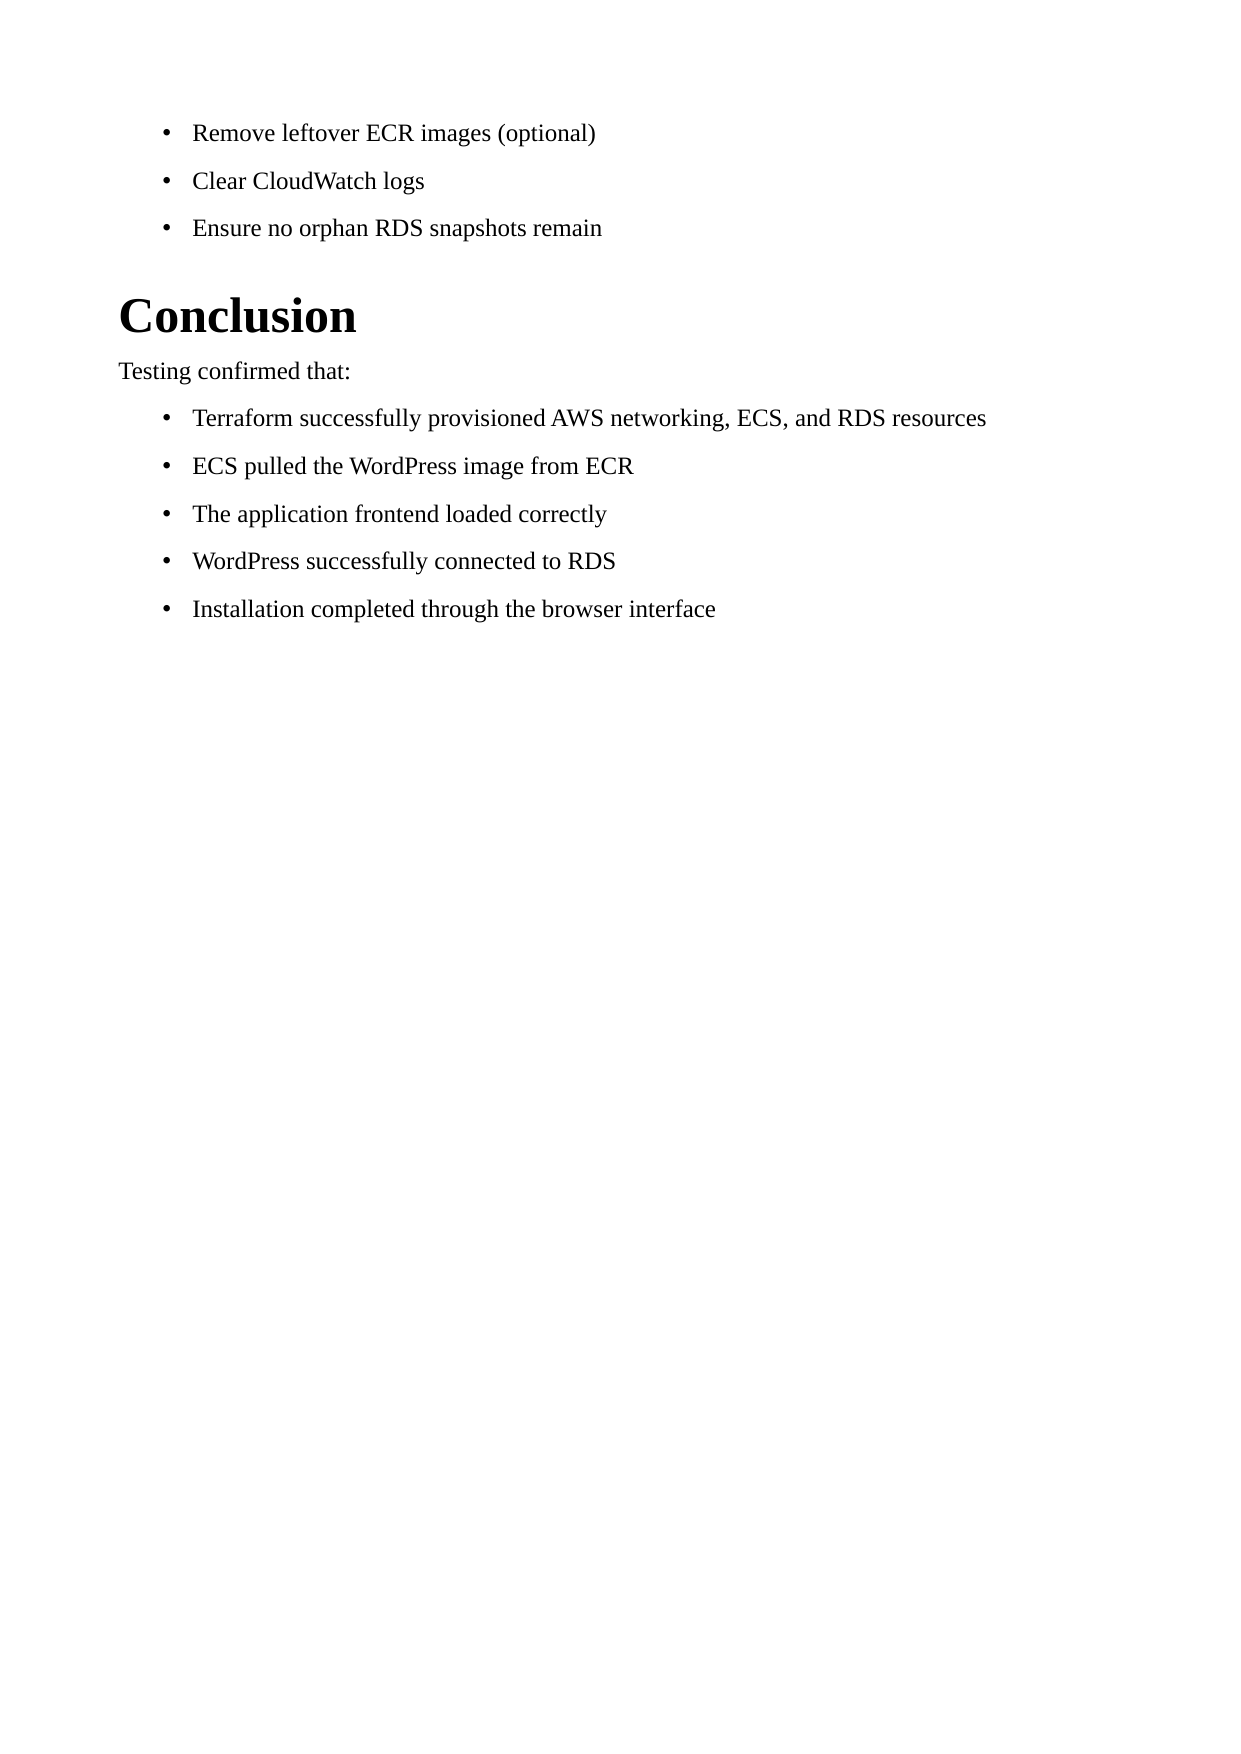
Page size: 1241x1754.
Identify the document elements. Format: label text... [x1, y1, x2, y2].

list Remove leftover ECR images (optional) [162, 118, 1122, 147]
text Testing confirmed that: [118, 356, 1122, 385]
list Terraform successfully provisioned AWS networking, ECS, and RDS resources [162, 403, 1122, 432]
list ECS pulled the WordPress image from ECR [162, 451, 1122, 480]
subtitle Conclusion [118, 286, 1122, 343]
list Ensure no orphan RDS snapshots remain [162, 213, 1122, 242]
list WordPress successfully connected to RDS [162, 546, 1122, 575]
list Installation completed through the browser interface [162, 594, 1122, 623]
list Clear CloudWatch logs [162, 166, 1122, 194]
list The application frontend loaded correctly [162, 499, 1122, 527]
